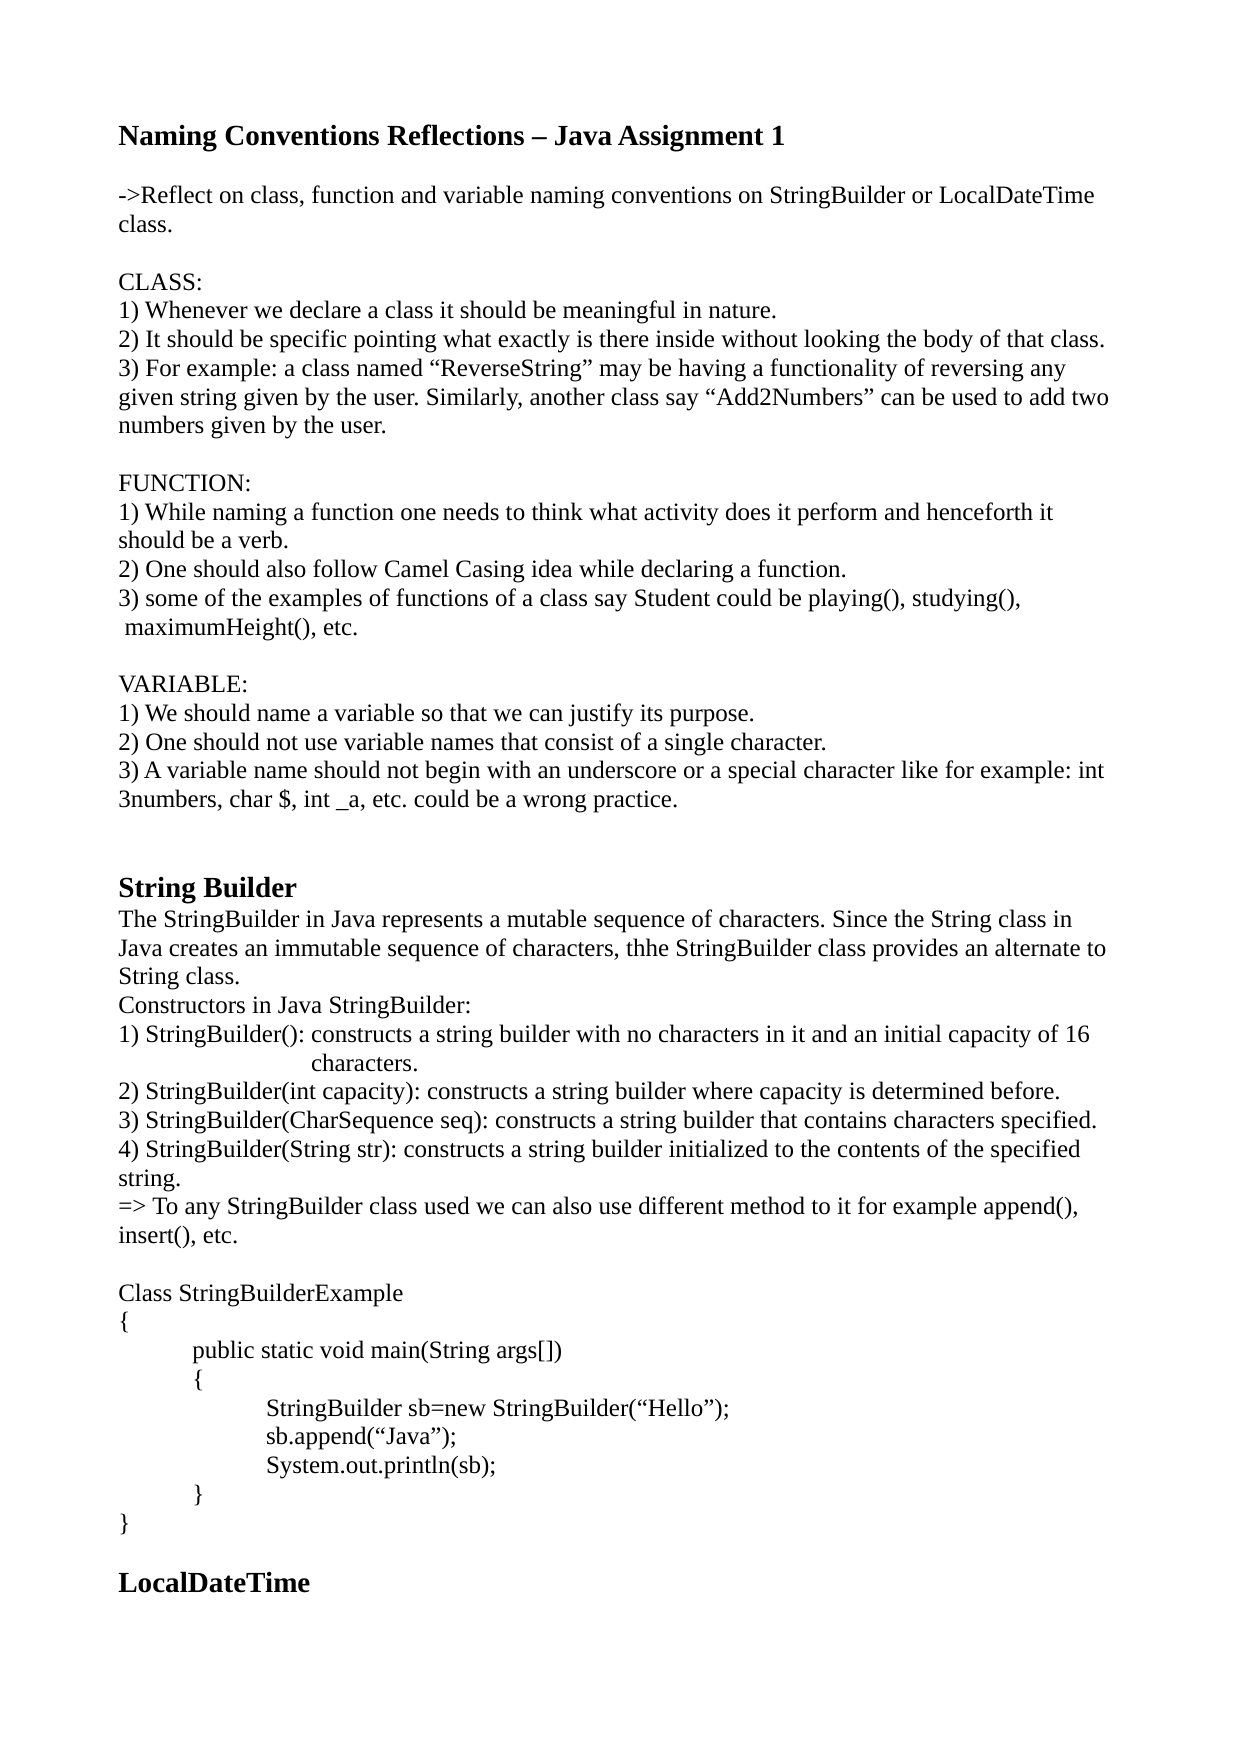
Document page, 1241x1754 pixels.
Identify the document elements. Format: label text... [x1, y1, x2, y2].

text 1) While naming a function one needs to think what activity does it perform and henceforth it should be a verb. [118, 497, 1122, 554]
text 3) some of the examples of functions of a class say Student could be playing(), studying(), [118, 583, 1122, 612]
text sb.append(“Java”); [118, 1421, 1122, 1450]
text Class StringBuilderExample [118, 1278, 1122, 1306]
text => To any StringBuilder class used we can also use different method to it for example append(), insert(), etc. [118, 1191, 1122, 1249]
text Naming Conventions Reflections – Java Assignment 1 [118, 118, 1122, 152]
text StringBuilder sb=new StringBuilder(“Hello”); [118, 1393, 1122, 1421]
text ->Reflect on class, function and variable naming conventions on StringBuilder or LocalDateTime class. [118, 180, 1122, 238]
text 3) A variable name should not begin with an underscore or a special character like for example: int 3numbers, char $, int _a, etc. could be a wrong practice. [118, 755, 1122, 813]
text maximumHeight(), etc. [118, 612, 1122, 640]
text FUNCTION: [118, 468, 1122, 497]
text VARIABLE: [118, 669, 1122, 698]
text } [118, 1508, 1122, 1536]
text LocalDateTime [118, 1565, 1122, 1599]
text The StringBuilder in Java represents a mutable sequence of characters. Since the String class in Java creates an immutable sequence of characters, thhe StringBuilder class provides an alternate to String class. [118, 904, 1122, 990]
text 4) StringBuilder(String str): constructs a string builder initialized to the contents of the specified string. [118, 1134, 1122, 1191]
text public static void main(String args[]) [118, 1335, 1122, 1364]
text Constructors in Java StringBuilder: [118, 990, 1122, 1019]
text 1) Whenever we declare a class it should be meaningful in nature. [118, 295, 1122, 324]
text 2) It should be specific pointing what exactly is there inside without looking the body of that class. [118, 324, 1122, 353]
text System.out.println(sb); [118, 1450, 1122, 1479]
text 2) One should not use variable names that consist of a single character. [118, 727, 1122, 755]
text { [118, 1306, 1122, 1335]
text 2) One should also follow Camel Casing idea while declaring a function. [118, 554, 1122, 583]
text 1) We should name a variable so that we can justify its purpose. [118, 698, 1122, 727]
text CLASS: [118, 267, 1122, 295]
text 1) StringBuilder(): constructs a string builder with no characters in it and an initial capacity of 16 characters. [118, 1019, 1122, 1076]
text } [118, 1479, 1122, 1508]
text 3) For example: a class named “ReverseString” may be having a functionality of reversing any given string given by the user. Similarly, another class say “Add2Numbers” can be used to add two numbers given by the user. [118, 353, 1122, 439]
text 2) StringBuilder(int capacity): constructs a string builder where capacity is determined before. [118, 1076, 1122, 1105]
text 3) StringBuilder(CharSequence seq): constructs a string builder that contains characters specified. [118, 1105, 1122, 1134]
text { [118, 1364, 1122, 1393]
text String Builder [118, 870, 1122, 904]
